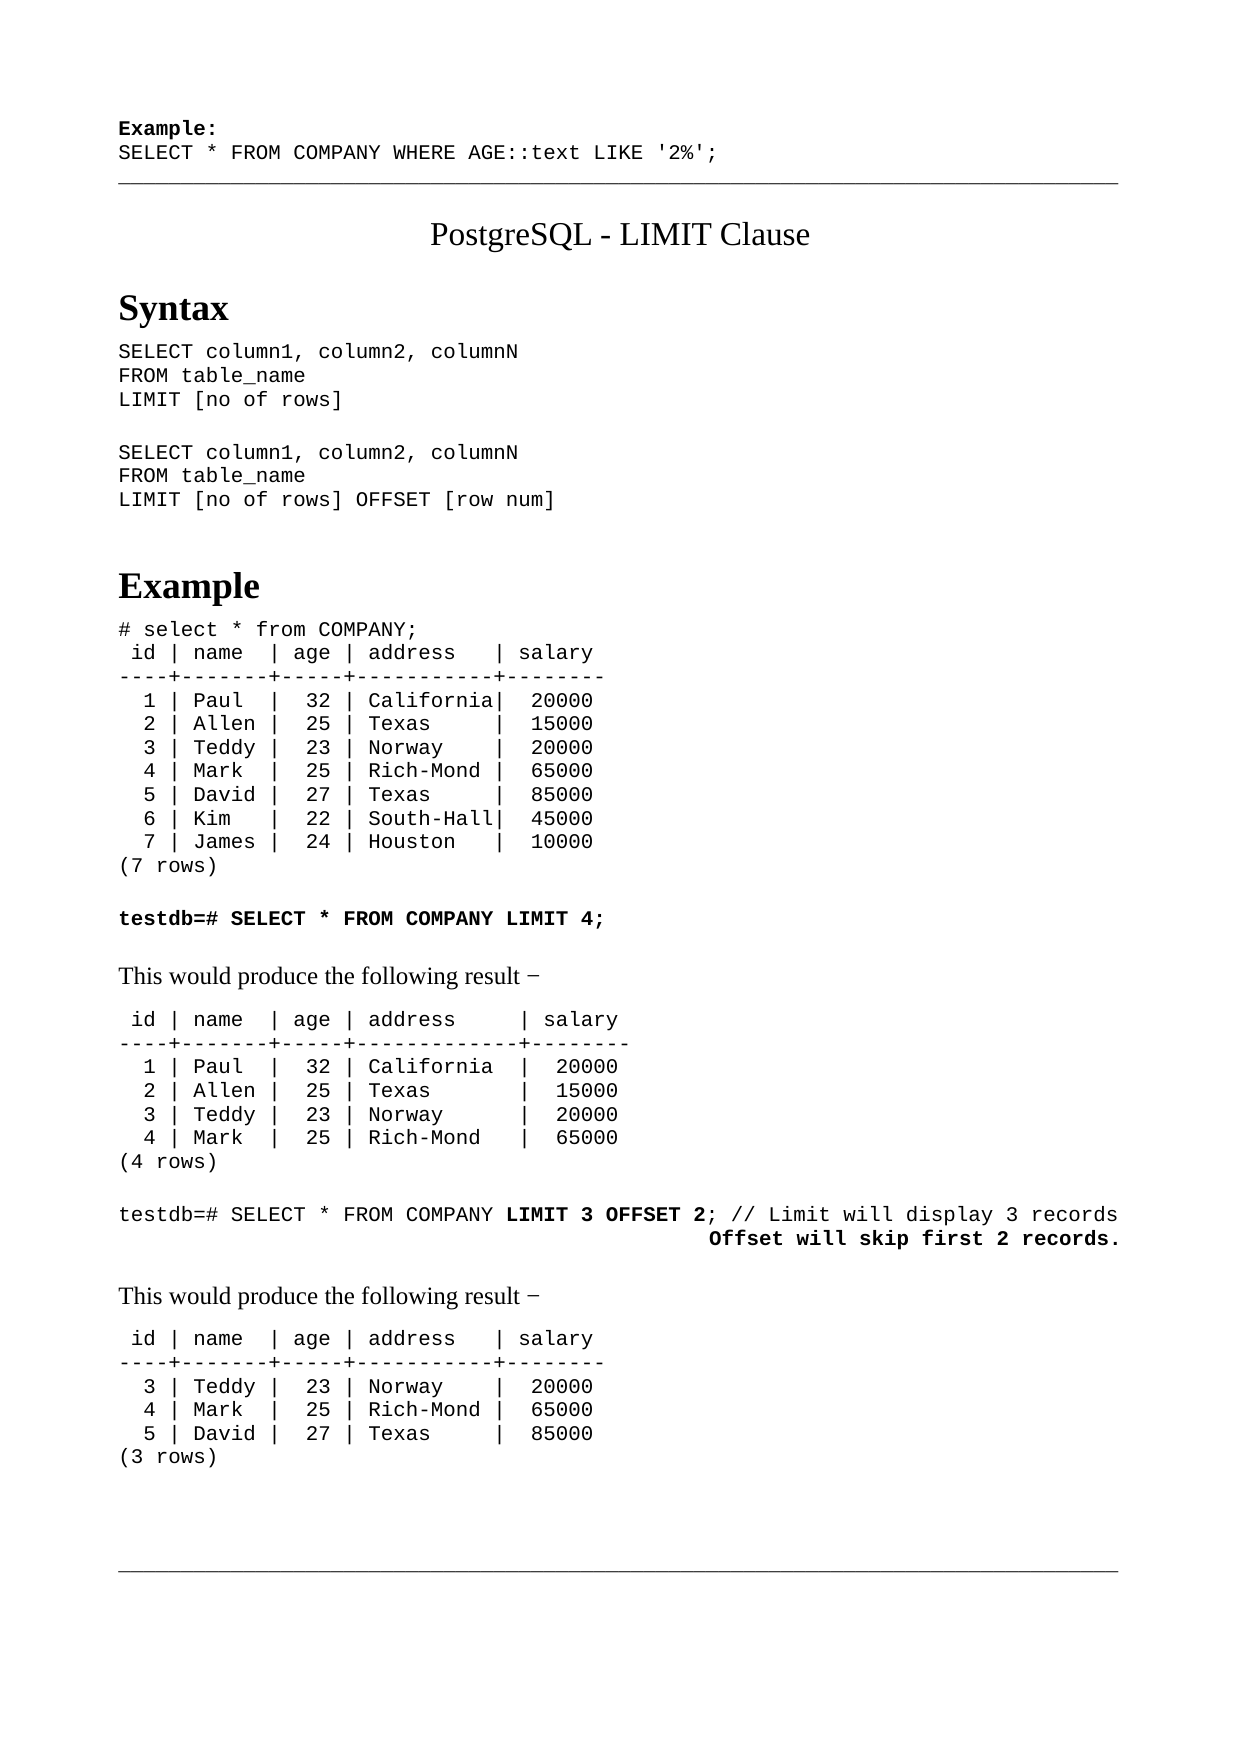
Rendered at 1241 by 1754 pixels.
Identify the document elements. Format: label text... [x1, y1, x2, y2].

text id | name | age | address | salary [118, 1328, 1122, 1352]
text This would produce the following result − [118, 961, 1122, 990]
text Example: [118, 118, 1122, 142]
text 4 | Mark | 25 | Rich-Mond | 65000 [118, 1399, 1122, 1423]
text ----+-------+-----+-----------+-------- [118, 1352, 1122, 1376]
subtitle Syntax [118, 286, 1122, 329]
text ________________________________________________________________________________ [118, 165, 1122, 189]
text testdb=# SELECT * FROM COMPANY LIMIT 3 OFFSET 2; // Limit will display 3 records Offset will skip first 2 records. [118, 1204, 1122, 1251]
text 2 | Allen | 25 | Texas | 15000 [118, 713, 1122, 737]
text 4 | Mark | 25 | Rich-Mond | 65000 [118, 1127, 1122, 1151]
text 5 | David | 27 | Texas | 85000 [118, 784, 1122, 808]
text 5 | David | 27 | Texas | 85000 [118, 1423, 1122, 1447]
text 7 | James | 24 | Houston | 10000 [118, 831, 1122, 855]
text ----+-------+-----+-----------+-------- [118, 666, 1122, 689]
subtitle Example [118, 563, 1122, 606]
text 2 | Allen | 25 | Texas | 15000 [118, 1080, 1122, 1103]
text (7 rows) [118, 855, 1122, 879]
text SELECT column1, column2, columnN [118, 341, 1122, 365]
text FROM table_name [118, 365, 1122, 389]
text This would produce the following result − [118, 1281, 1122, 1309]
text (3 rows) [118, 1447, 1122, 1470]
text ________________________________________________________________________________ [118, 1553, 1122, 1576]
text # select * from COMPANY; [118, 619, 1122, 642]
text LIMIT [no of rows] OFFSET [row num] [118, 489, 1122, 513]
text id | name | age | address | salary [118, 642, 1122, 666]
text ----+-------+-----+-------------+-------- [118, 1033, 1122, 1056]
text 3 | Teddy | 23 | Norway | 20000 [118, 1103, 1122, 1127]
text testdb=# SELECT * FROM COMPANY LIMIT 4; [118, 908, 1122, 932]
text SELECT column1, column2, columnN [118, 442, 1122, 465]
text 4 | Mark | 25 | Rich-Mond | 65000 [118, 761, 1122, 784]
text SELECT * FROM COMPANY WHERE AGE::text LIKE '2%'; [118, 142, 1122, 165]
text 6 | Kim | 22 | South-Hall| 45000 [118, 808, 1122, 831]
text 1 | Paul | 32 | California| 20000 [118, 689, 1122, 713]
text FROM table_name [118, 465, 1122, 489]
text (4 rows) [118, 1151, 1122, 1174]
text 1 | Paul | 32 | California | 20000 [118, 1056, 1122, 1080]
text LIMIT [no of rows] [118, 389, 1122, 412]
text 3 | Teddy | 23 | Norway | 20000 [118, 1376, 1122, 1399]
text 3 | Teddy | 23 | Norway | 20000 [118, 737, 1122, 761]
subtitle PostgreSQL - LIMIT Clause [118, 214, 1122, 252]
text id | name | age | address | salary [118, 1009, 1122, 1033]
